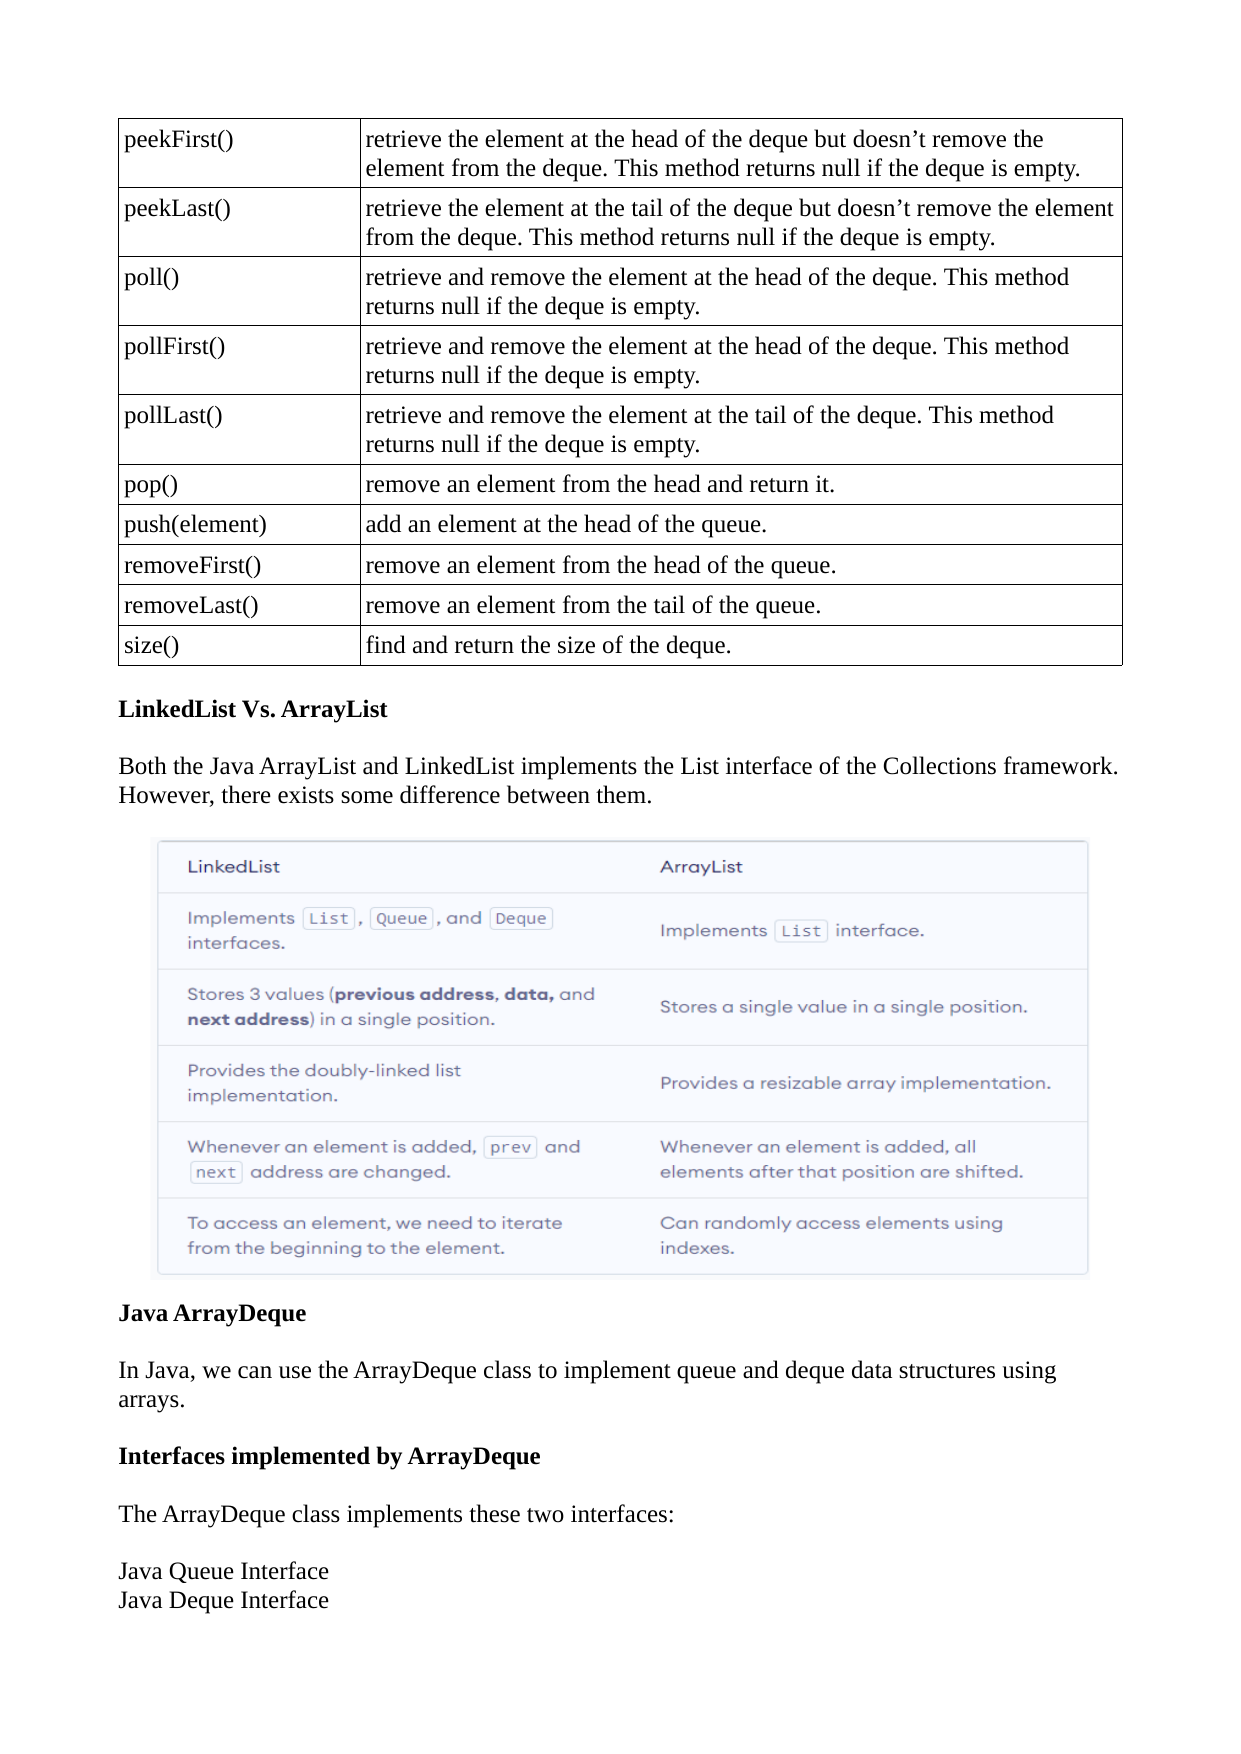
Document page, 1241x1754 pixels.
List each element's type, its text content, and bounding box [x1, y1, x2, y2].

text Java ArrayDeque [118, 1298, 1122, 1326]
table_cell add an element at the head of the queue. [361, 505, 1122, 544]
table_cell remove an element from the head and return it. [361, 465, 1122, 504]
table_cell retrieve the element at the tail of the deque but doesn’t remove the element from the deque. This method returns null if the deque is empty. [361, 188, 1122, 256]
table_cell size() [119, 626, 360, 665]
table_cell pollFirst() [119, 326, 360, 394]
table_cell peekFirst() [119, 119, 360, 187]
picture [150, 837, 1091, 1280]
table_cell find and return the size of the deque. [361, 626, 1122, 665]
text Both the Java ArrayList and LinkedList implements the List interface of the Collections framework. However, there exists some difference between them. [118, 751, 1122, 809]
table_cell pop() [119, 465, 360, 504]
table_cell remove an element from the tail of the queue. [361, 585, 1122, 625]
table_cell retrieve the element at the head of the deque but doesn’t remove the element from the deque. This method returns null if the deque is empty. [361, 119, 1122, 187]
text Interfaces implemented by ArrayDeque [118, 1441, 1122, 1470]
text The ArrayDeque class implements these two interfaces: [118, 1499, 1122, 1528]
table_cell removeFirst() [119, 545, 360, 584]
table_cell retrieve and remove the element at the tail of the deque. This method returns null if the deque is empty. [361, 395, 1122, 463]
table_cell push(element) [119, 505, 360, 544]
text LinkedList Vs. ArrayList [118, 694, 1122, 723]
table_cell retrieve and remove the element at the head of the deque. This method returns null if the deque is empty. [361, 257, 1122, 325]
table_cell poll() [119, 257, 360, 325]
text In Java, we can use the ArrayDeque class to implement queue and deque data structures using arrays. [118, 1355, 1122, 1413]
table_cell peekLast() [119, 188, 360, 256]
table_cell pollLast() [119, 395, 360, 463]
table_cell removeLast() [119, 585, 360, 625]
text Java Queue Interface [118, 1556, 1122, 1585]
text Java Deque Interface [118, 1585, 1122, 1614]
table_cell remove an element from the head of the queue. [361, 545, 1122, 584]
table_cell retrieve and remove the element at the head of the deque. This method returns null if the deque is empty. [361, 326, 1122, 394]
